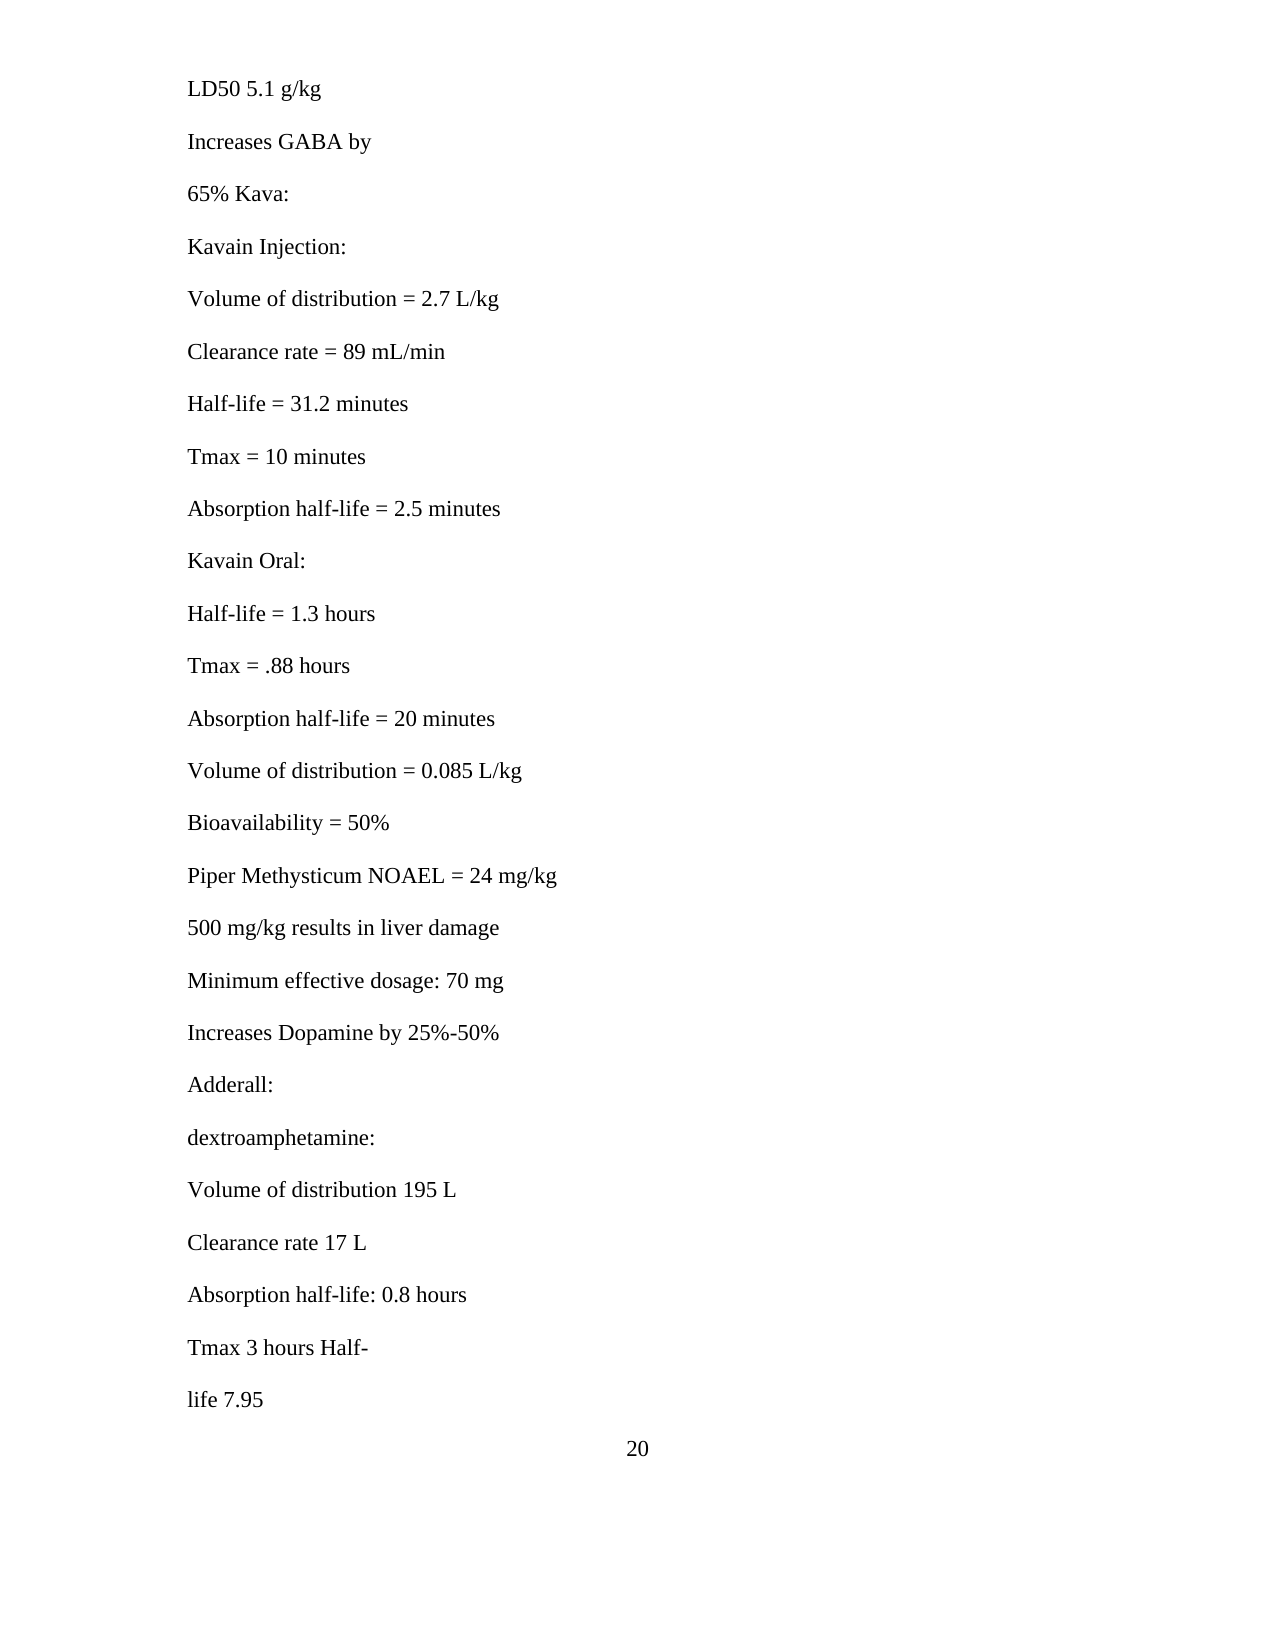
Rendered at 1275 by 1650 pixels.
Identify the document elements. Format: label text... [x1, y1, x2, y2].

text Clearance rate 17 L [187, 1229, 1085, 1255]
text 500 mg/kg results in liver damage [187, 914, 1085, 941]
text Volume of distribution 195 L [187, 1176, 1085, 1203]
text Absorption half-life: 0.8 hours [187, 1281, 1085, 1308]
text Tmax 3 hours Half-life 7.95 [187, 1334, 387, 1413]
text Bioavailability = 50% [187, 809, 1085, 836]
text Adderall: [187, 1071, 1085, 1098]
text Half-life = 31.2 minutes [187, 390, 1085, 417]
text Clearance rate = 89 mL/min [187, 338, 1085, 364]
text Absorption half-life = 2.5 minutes [187, 495, 1085, 521]
text Half-life = 1.3 hours [187, 600, 1085, 626]
text Kavain Injection: [187, 233, 1085, 259]
text LD50 5.1 g/kg Increases GABA by 65% Kava: [187, 75, 406, 207]
text Piper Methysticum NOAEL = 24 mg/kg [187, 862, 1085, 888]
text Volume of distribution = 0.085 L/kg [187, 757, 1085, 783]
text Tmax = 10 minutes [187, 443, 1085, 469]
text Volume of distribution = 2.7 L/kg [187, 286, 1085, 312]
text Kavain Oral: [187, 547, 1085, 574]
text dextroamphetamine: [187, 1124, 1085, 1150]
text Tmax = .88 hours [187, 652, 1085, 679]
text Increases Dopamine by 25%-50% [187, 1019, 1085, 1045]
text Minimum effective dosage: 70 mg [187, 967, 1085, 993]
text Absorption half-life = 20 minutes [187, 705, 1085, 731]
